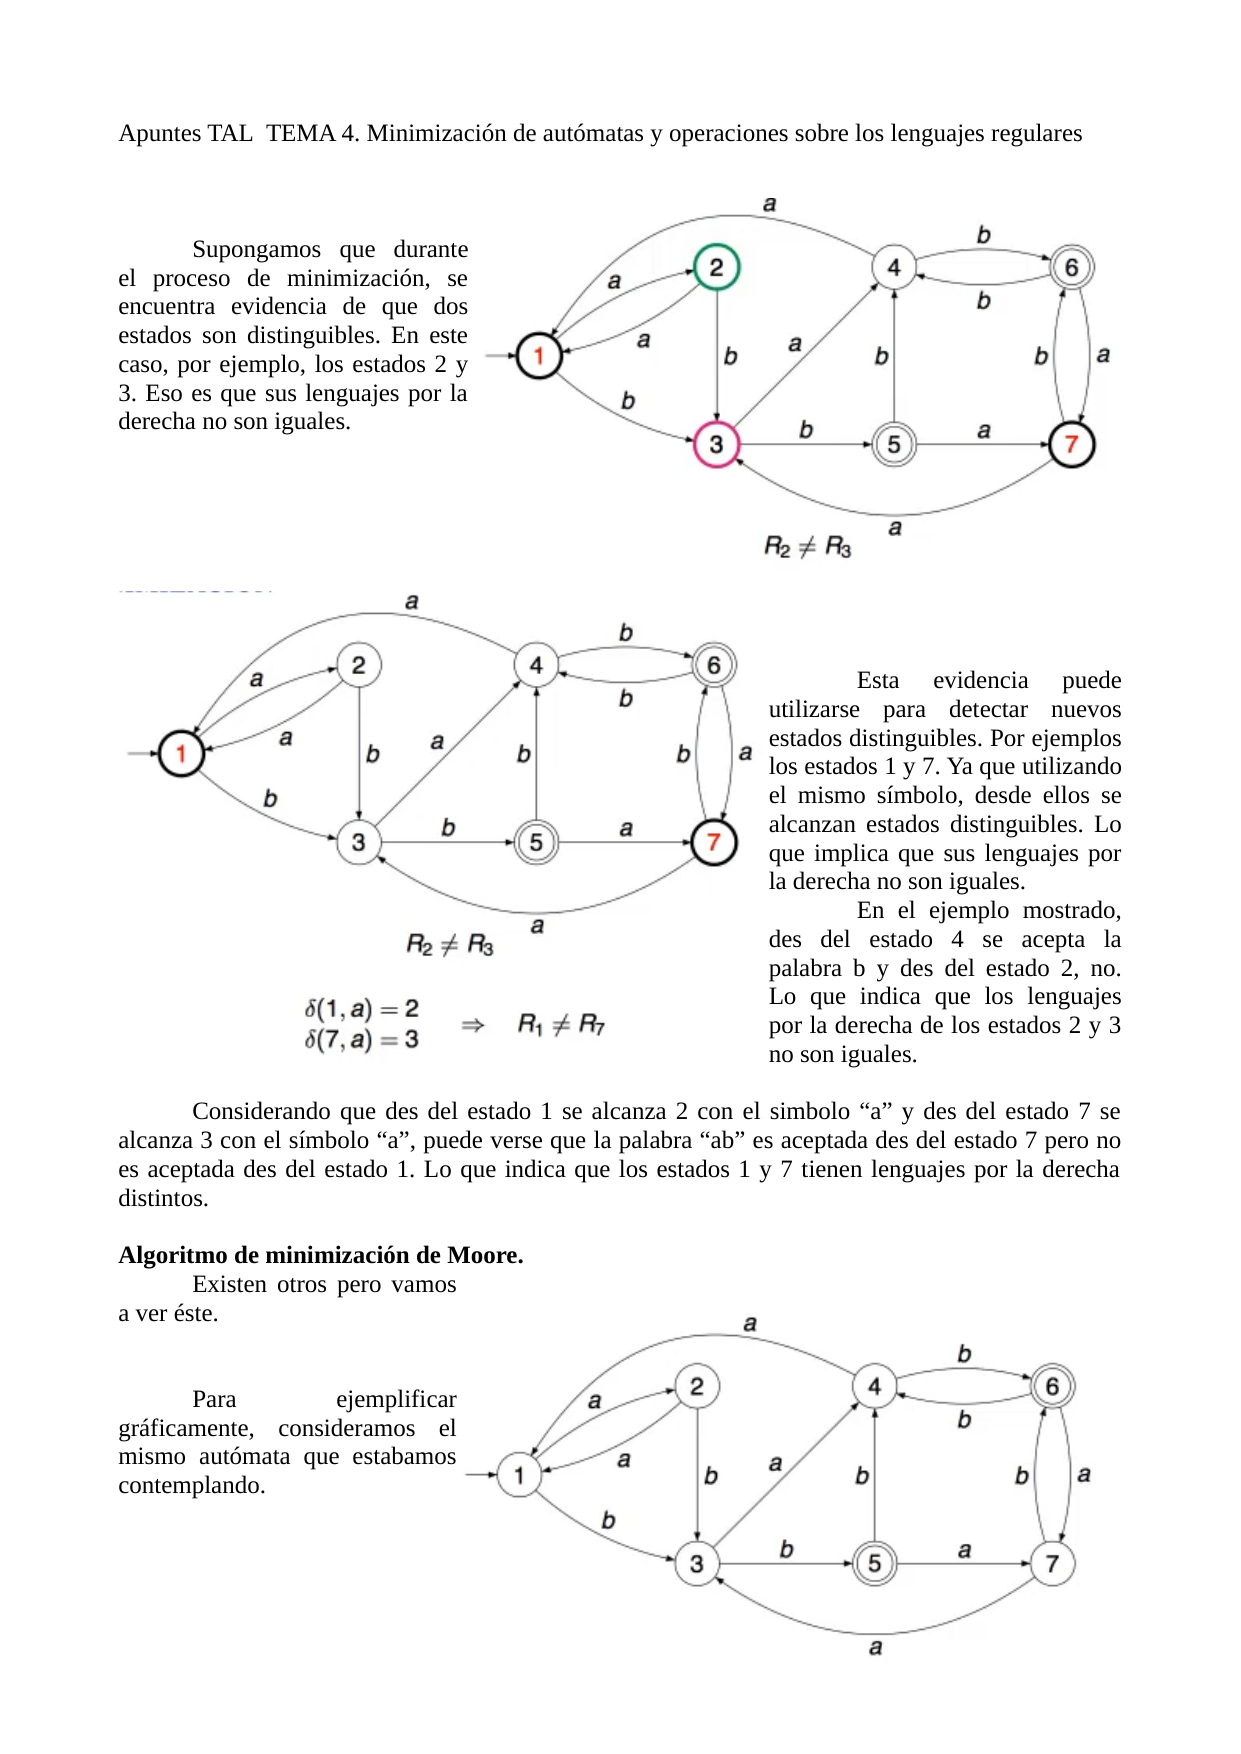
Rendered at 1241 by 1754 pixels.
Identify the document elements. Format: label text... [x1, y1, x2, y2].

picture [468, 198, 1119, 572]
text Algoritmo de minimización de Moore. [118, 1240, 1122, 1269]
picture [456, 1285, 1106, 1668]
text Supongamos que durante el proceso de minimización, se encuentra evidencia de que dos estados son distinguibles. En este caso, por ejemplo, los estados 2 y 3. Eso es que sus lenguajes por la derecha no son iguales. [118, 234, 468, 435]
picture [118, 591, 769, 1064]
text Considerando que des del estado 1 se alcanza 2 con el simbolo “a” y des del estado 7 se alcanza 3 con el símbolo “a”, puede verse que la palabra “ab” es aceptada des del estado 7 pero no es aceptada des del estado 1. Lo que indica que los estados 1 y 7 tienen lenguajes por la derecha distintos. [118, 1096, 1122, 1211]
text En el ejemplo mostrado, des del estado 4 se acepta la palabra b y des del estado 2, no. Lo que indica que los lenguajes por la derecha de los estados 2 y 3 no son iguales. [118, 895, 1122, 1068]
text Esta evidencia puede utilizarse para detectar nuevos estados distinguibles. Por ejemplos los estados 1 y 7. Ya que utilizando el mismo símbolo, desde ellos se alcanzan estados distinguibles. Lo que implica que sus lenguajes por la derecha no son iguales. [769, 665, 1122, 895]
text [1106, 1384, 1122, 1499]
text Para ejemplificar gráficamente, consideramos el mismo autómata que estabamos contemplando. [118, 1384, 456, 1499]
text Existen otros pero vamos a ver éste. [118, 1269, 1122, 1326]
